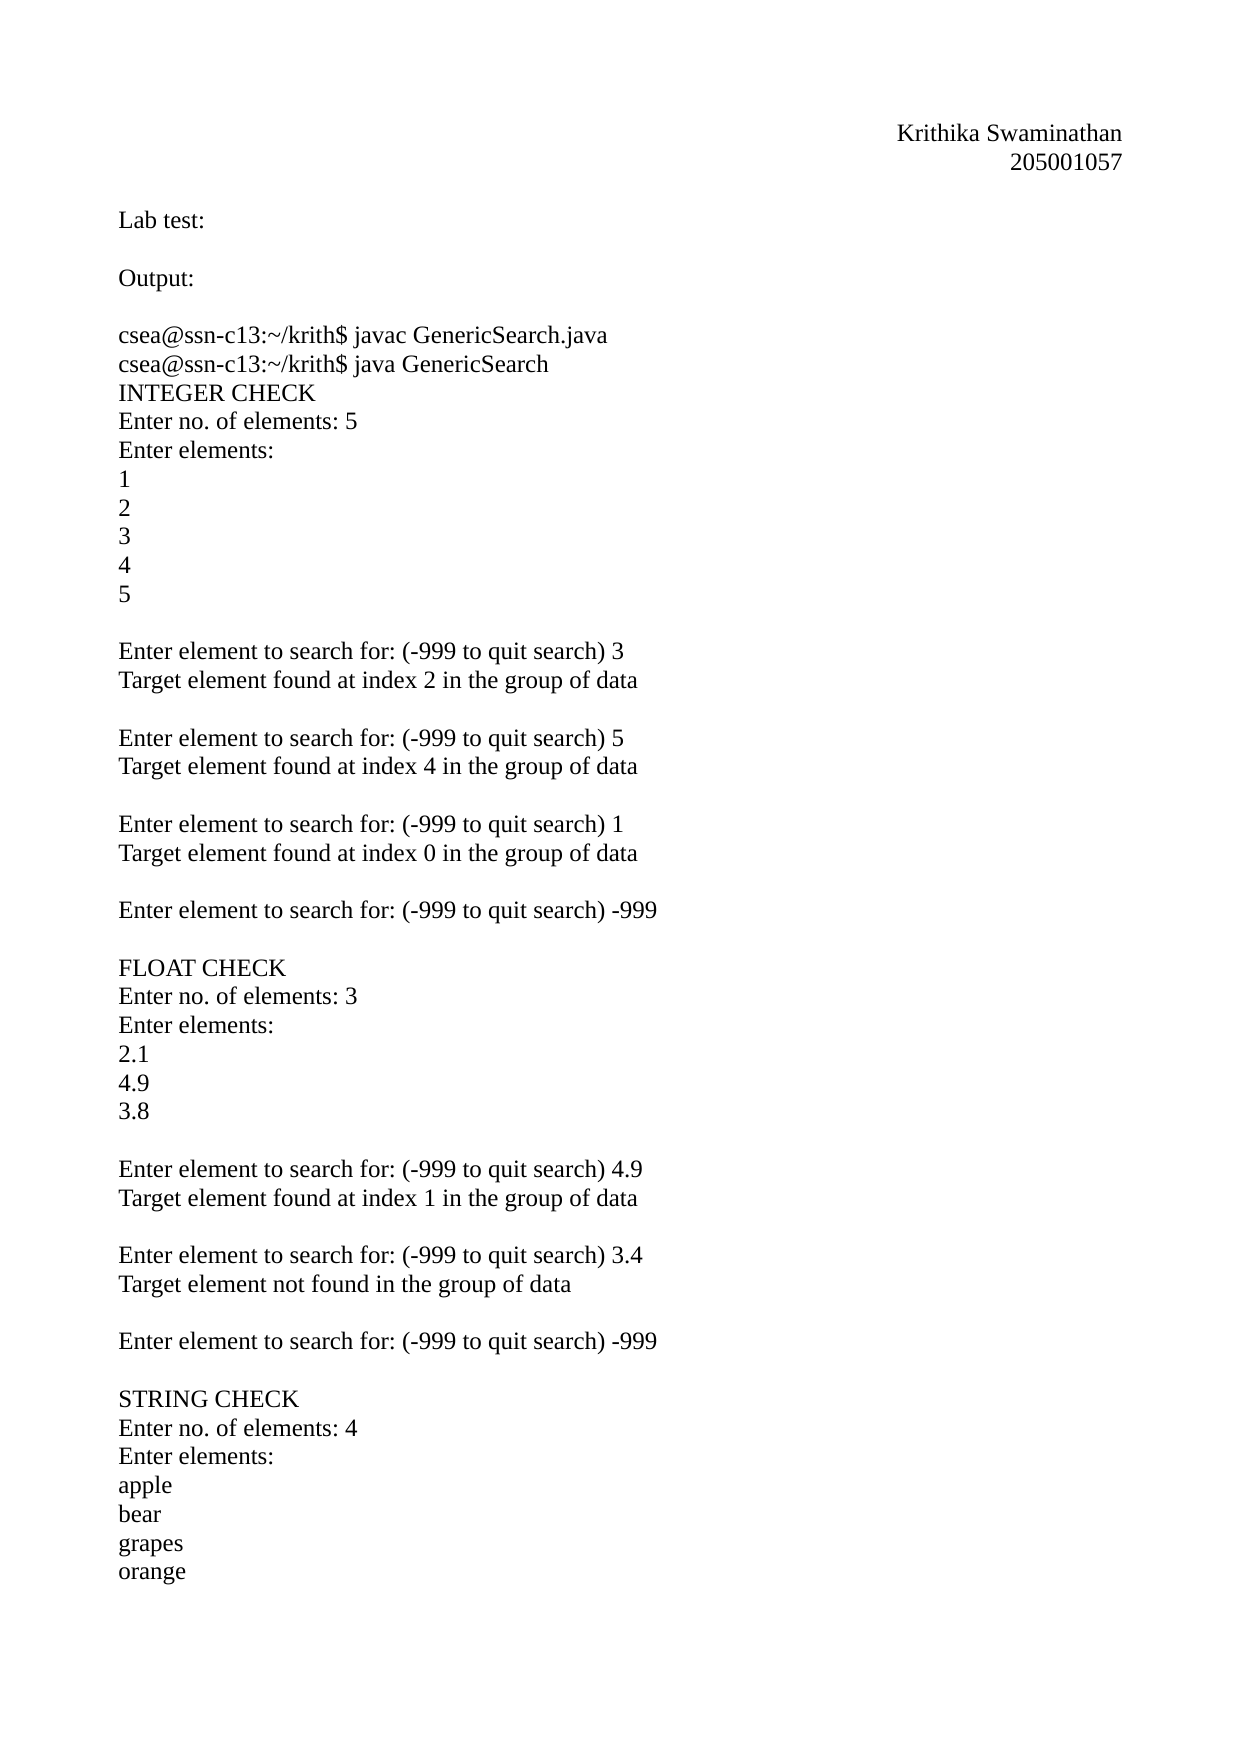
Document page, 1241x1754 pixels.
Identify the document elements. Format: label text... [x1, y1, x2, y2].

text Target element found at index 4 in the group of data [118, 751, 1122, 780]
text Target element found at index 2 in the group of data [118, 665, 1122, 694]
text Enter no. of elements: 5 [118, 406, 1122, 435]
text orange [118, 1556, 1122, 1585]
text 2.1 [118, 1039, 1122, 1068]
text Enter elements: [118, 1441, 1122, 1470]
text Target element not found in the group of data [118, 1269, 1122, 1298]
text bear [118, 1499, 1122, 1528]
text Lab test: [118, 205, 1122, 234]
text Enter element to search for: (-999 to quit search) 1 [118, 809, 1122, 838]
text Enter no. of elements: 3 [118, 981, 1122, 1010]
text Enter element to search for: (-999 to quit search) 3.4 [118, 1240, 1122, 1269]
text Enter element to search for: (-999 to quit search) 5 [118, 723, 1122, 751]
text apple [118, 1470, 1122, 1499]
text Enter element to search for: (-999 to quit search) -999 [118, 895, 1122, 924]
text 4.9 [118, 1068, 1122, 1096]
text Target element found at index 0 in the group of data [118, 838, 1122, 866]
text 2 [118, 493, 1122, 521]
text Enter element to search for: (-999 to quit search) 3 [118, 636, 1122, 665]
text STRING CHECK [118, 1384, 1122, 1413]
text Enter element to search for: (-999 to quit search) -999 [118, 1326, 1122, 1355]
text 3.8 [118, 1096, 1122, 1125]
text FLOAT CHECK [118, 953, 1122, 981]
text Enter element to search for: (-999 to quit search) 4.9 [118, 1154, 1122, 1183]
text csea@ssn-c13:~/krith$ javac GenericSearch.java [118, 320, 1122, 349]
text 1 [118, 464, 1122, 493]
text grapes [118, 1528, 1122, 1556]
text Enter elements: [118, 435, 1122, 464]
text INTEGER CHECK [118, 378, 1122, 406]
text Output: [118, 263, 1122, 291]
text 3 [118, 521, 1122, 550]
text 4 [118, 550, 1122, 579]
text Enter elements: [118, 1010, 1122, 1039]
text Target element found at index 1 in the group of data [118, 1183, 1122, 1211]
text csea@ssn-c13:~/krith$ java GenericSearch [118, 349, 1122, 378]
text 5 [118, 579, 1122, 608]
text Enter no. of elements: 4 [118, 1413, 1122, 1441]
